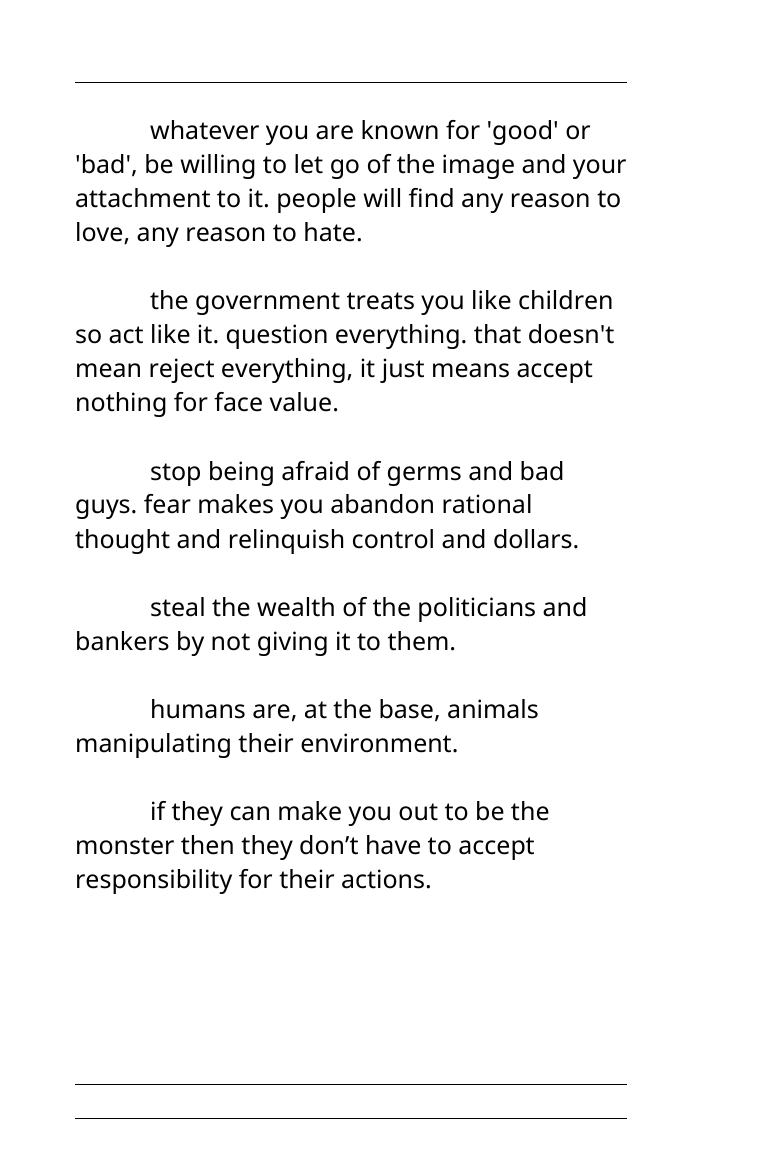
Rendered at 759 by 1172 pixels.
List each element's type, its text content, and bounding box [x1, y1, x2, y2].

text whatever you are known for 'good' or 'bad', be willing to let go of the image and your attachment to it. people will find any reason to love, any reason to hate. [75, 112, 627, 249]
text humans are, at the base, animals manipulating their environment. [75, 692, 627, 760]
text the government treats you like children so act like it. question everything. that doesn't mean reject everything, it just means accept nothing for face value. [75, 283, 627, 419]
text stop being afraid of germs and bad guys. fear makes you abandon rational thought and relinquish control and dollars. [75, 453, 627, 555]
text if they can make you out to be the monster then they don’t have to accept responsibility for their actions. [75, 794, 627, 896]
text steal the wealth of the politicians and bankers by not giving it to them. [75, 589, 627, 657]
